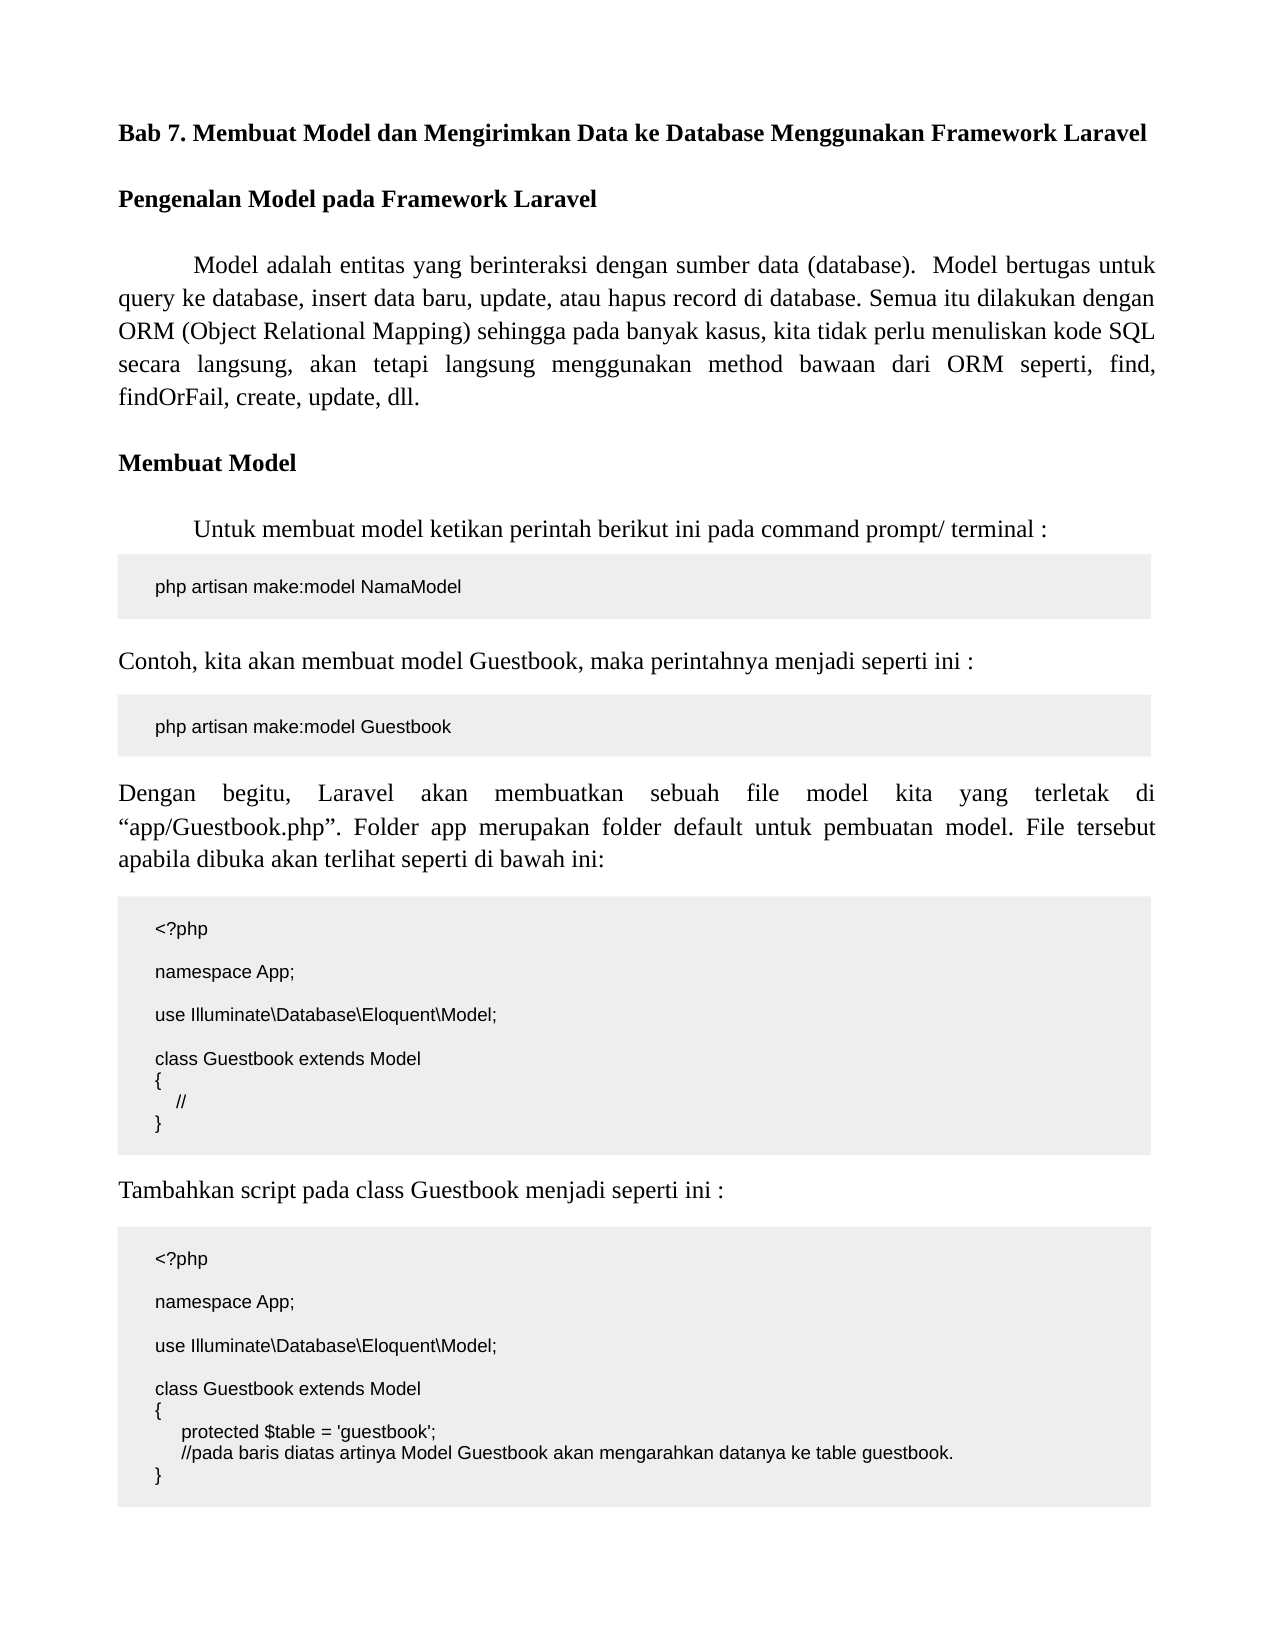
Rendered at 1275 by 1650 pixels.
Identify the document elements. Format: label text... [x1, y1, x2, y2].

text Model adalah entitas yang berinteraksi dengan sumber data (database). Model bertugas untuk query ke database, insert data baru, update, atau hapus record di database. Semua itu dilakukan dengan ORM (Object Relational Mapping) sehingga pada banyak kasus, kita tidak perlu menuliskan kode SQL secara langsung, akan tetapi langsung menggunakan method bawaan dari ORM seperti, find, findOrFail, create, update, dll. [118, 250, 1157, 411]
text Bab 7. Membuat Model dan Mengirimkan Data ke Database Menggunakan Framework Laravel [118, 118, 1157, 147]
text Membuat Model [118, 448, 1157, 477]
text Tambahkan script pada class Guestbook menjadi seperti ini : [118, 1175, 1157, 1203]
text Pengenalan Model pada Framework Laravel [118, 184, 1157, 213]
text Contoh, kita akan membuat model Guestbook, maka perintahnya menjadi seperti ini : [118, 646, 1157, 675]
text Untuk membuat model ketikan perintah berikut ini pada command prompt/ terminal : [118, 514, 1157, 543]
text Dengan begitu, Laravel akan membuatkan sebuah file model kita yang terletak di “app/Guestbook.php”. Folder app merupakan folder default untuk pembuatan model. File tersebut apabila dibuka akan terlihat seperti di bawah ini: [118, 778, 1157, 873]
